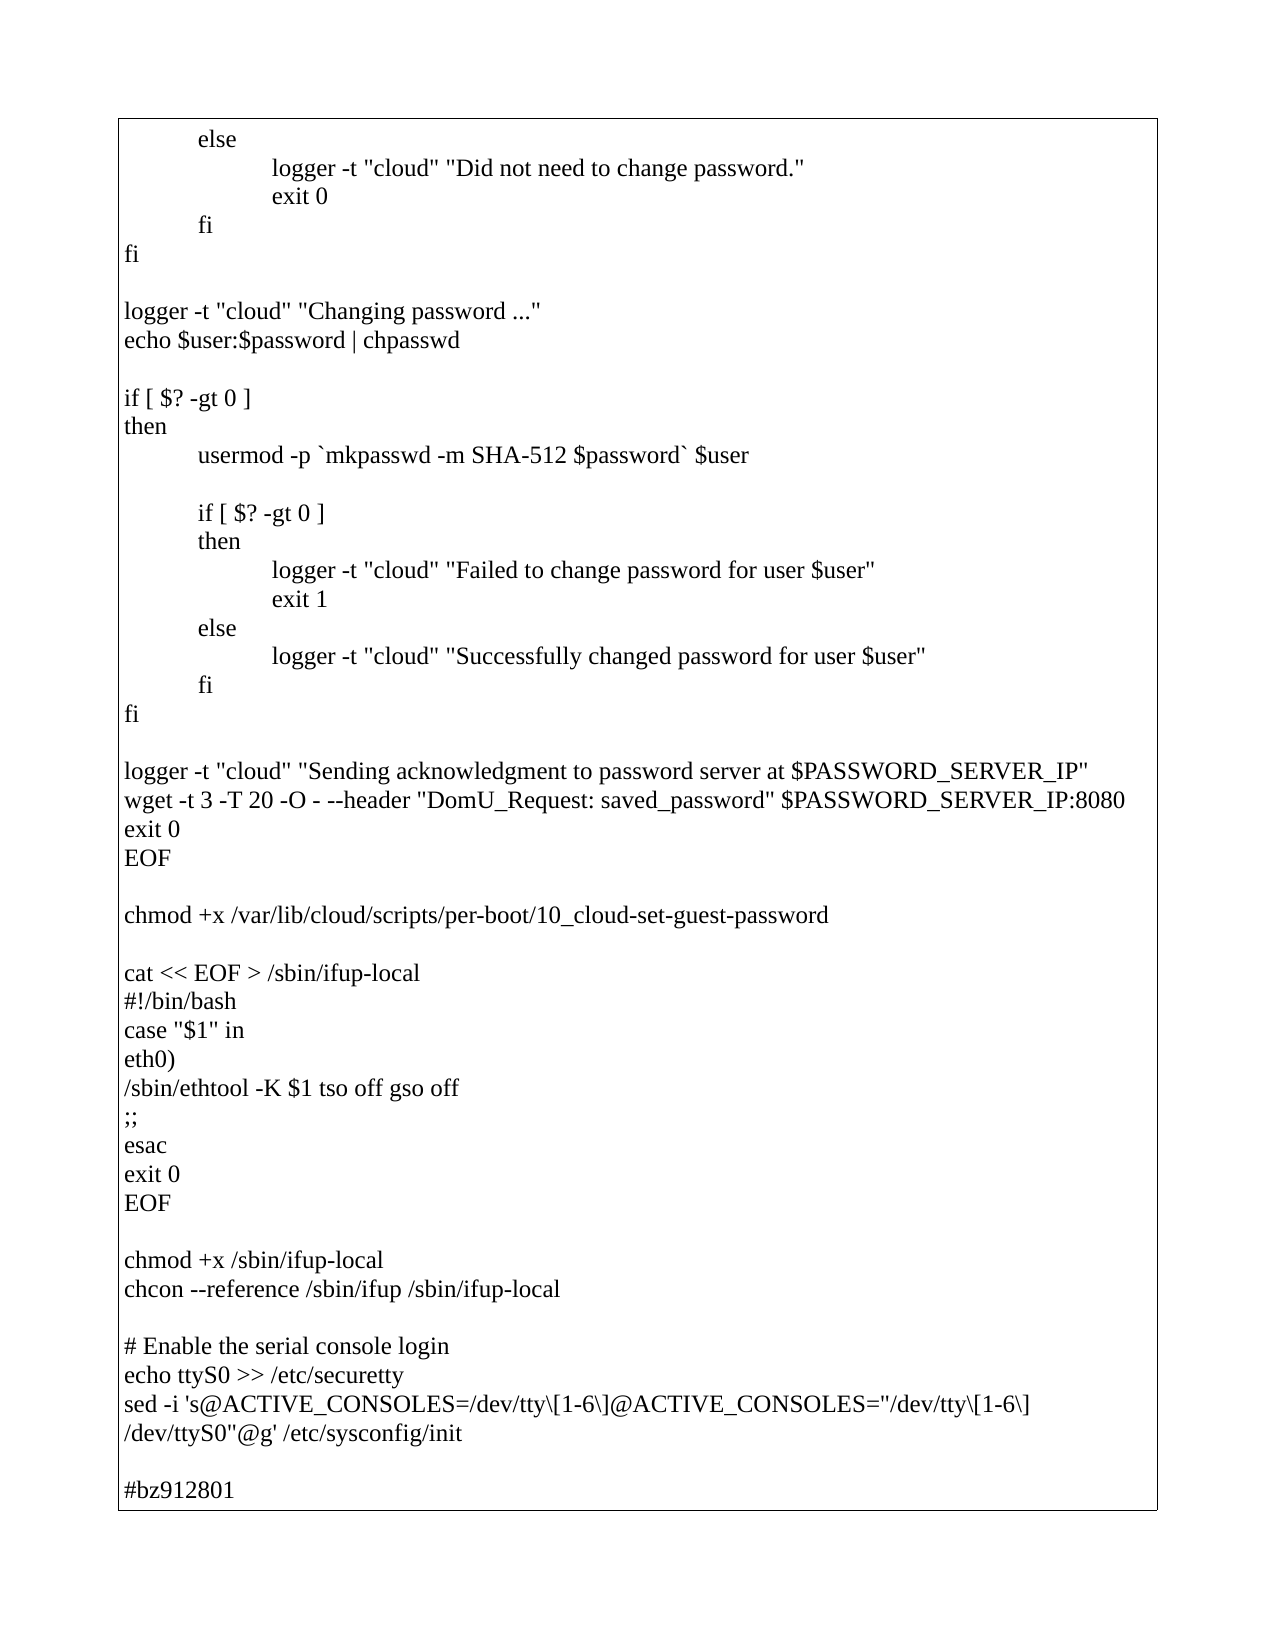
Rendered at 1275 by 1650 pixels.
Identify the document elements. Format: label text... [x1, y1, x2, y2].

table_header else logger -t "cloud" "Did not need to change password." exit 0 fi fi logger -t "cloud" "Changing password ..." echo $user:$password | chpasswd if [ $? -gt 0 ] then usermod -p `mkpasswd -m SHA-512 $password` $user if [ $? -gt 0 ] then logger -t "cloud" "Failed to change password for user $user" exit 1 else logger -t "cloud" "Successfully changed password for user $user" fi fi logger -t "cloud" "Sending acknowledgment to password server at $PASSWORD_SERVER_IP" wget -t 3 -T 20 -O - --header "DomU_Request: saved_password" $PASSWORD_SERVER_IP:8080 exit 0 EOF chmod +x /var/lib/cloud/scripts/per-boot/10_cloud-set-guest-password cat << EOF > /sbin/ifup-local #!/bin/bash case "$1" in eth0) /sbin/ethtool -K $1 tso off gso off ;; esac exit 0 EOF chmod +x /sbin/ifup-local chcon --reference /sbin/ifup /sbin/ifup-local # Enable the serial console login echo ttyS0 >> /etc/securetty sed -i 's@ACTIVE_CONSOLES=/dev/tty\[1-6\]@ACTIVE_CONSOLES="/dev/tty\[1-6\] /dev/ttyS0"@g' /etc/sysconfig/init #bz912801 [119, 119, 1157, 1510]
